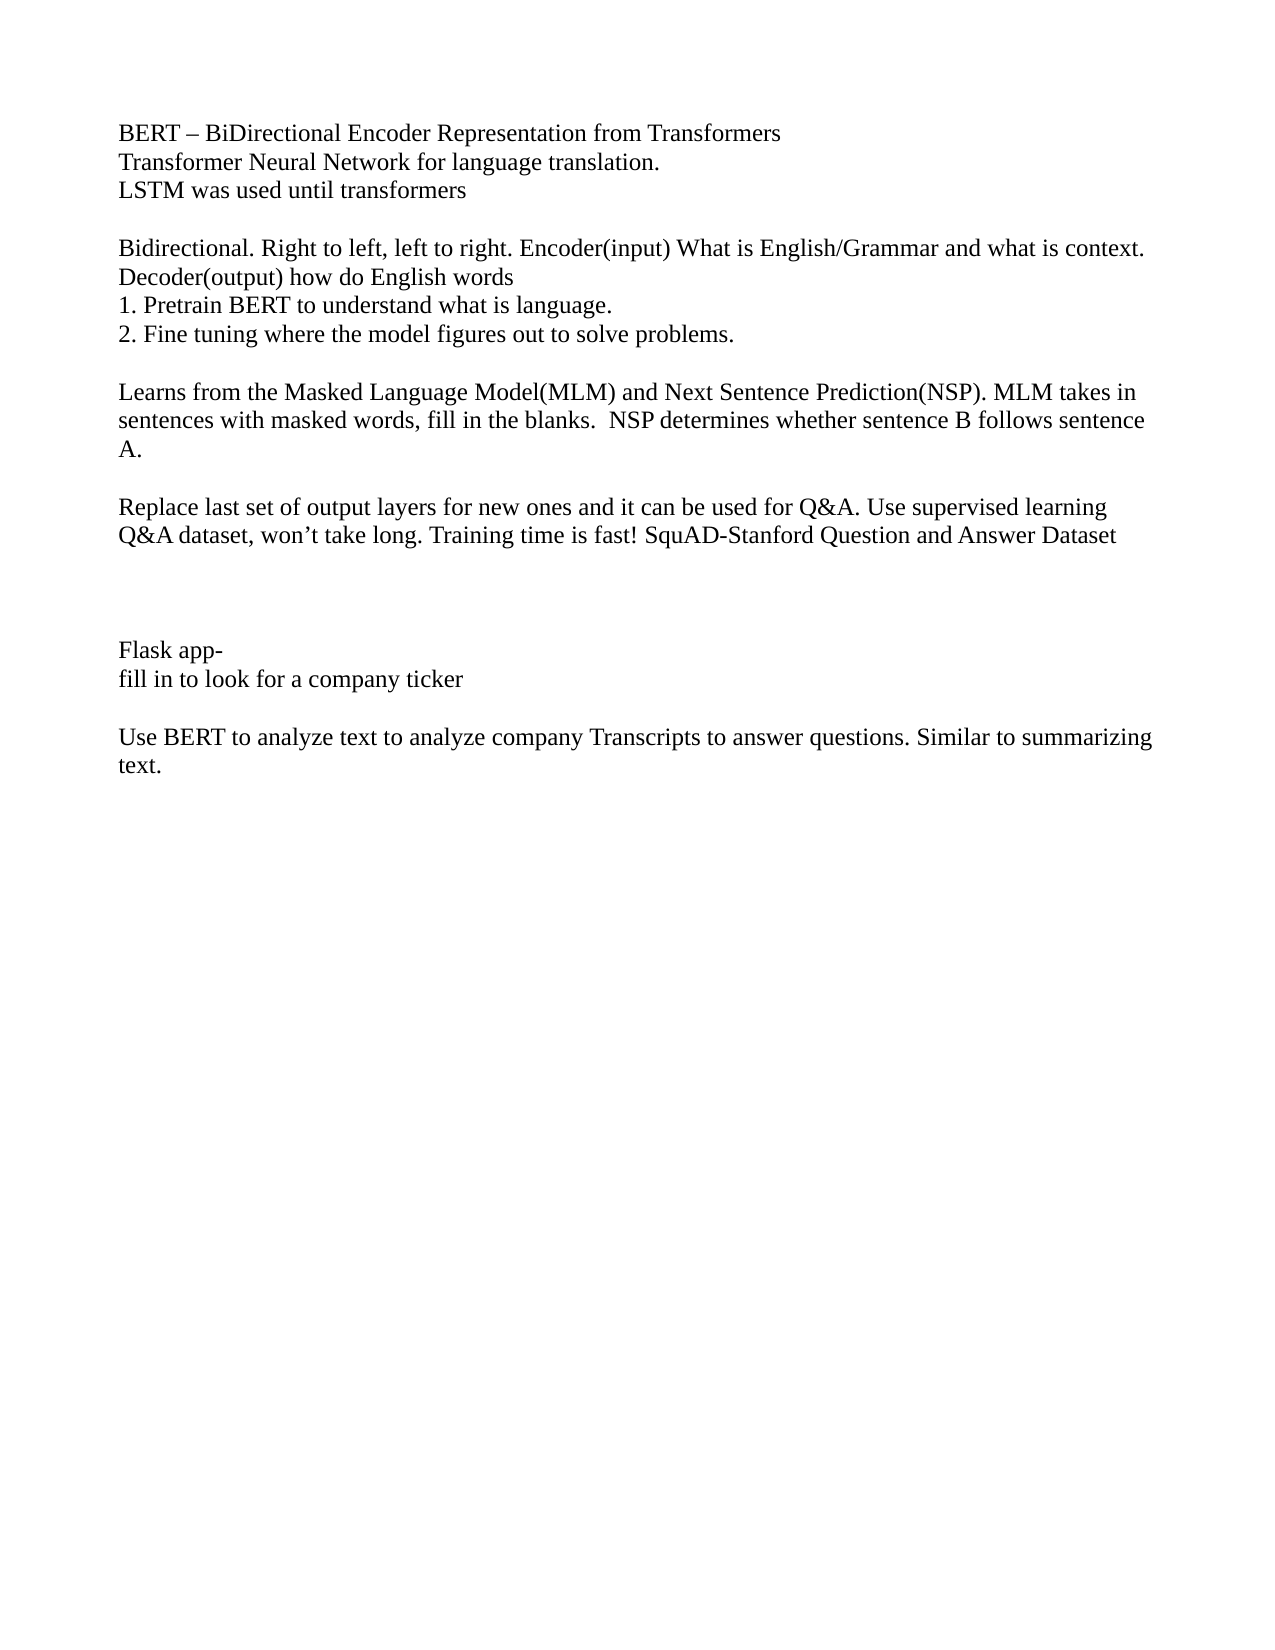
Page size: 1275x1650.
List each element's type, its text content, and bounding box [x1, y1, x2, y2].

text Use BERT to analyze text to analyze company Transcripts to answer questions. Similar to summarizing text. [118, 722, 1157, 779]
text Replace last set of output layers for new ones and it can be used for Q&A. Use supervised learning Q&A dataset, won’t take long. Training time is fast! SquAD-Stanford Question and Answer Dataset [118, 492, 1157, 549]
text Bidirectional. Right to left, left to right. Encoder(input) What is English/Grammar and what is context. Decoder(output) how do English words [118, 233, 1157, 291]
text LSTM was used until transformers [118, 176, 1157, 204]
text fill in to look for a company ticker [118, 664, 1157, 693]
text 1. Pretrain BERT to understand what is language. [118, 291, 1157, 319]
text Learns from the Masked Language Model(MLM) and Next Sentence Prediction(NSP). MLM takes in sentences with masked words, fill in the blanks. NSP determines whether sentence B follows sentence A. [118, 377, 1157, 463]
text 2. Fine tuning where the model figures out to solve problems. [118, 319, 1157, 348]
text Transformer Neural Network for language translation. [118, 147, 1157, 176]
text Flask app- [118, 636, 1157, 664]
text BERT – BiDirectional Encoder Representation from Transformers [118, 118, 1157, 147]
